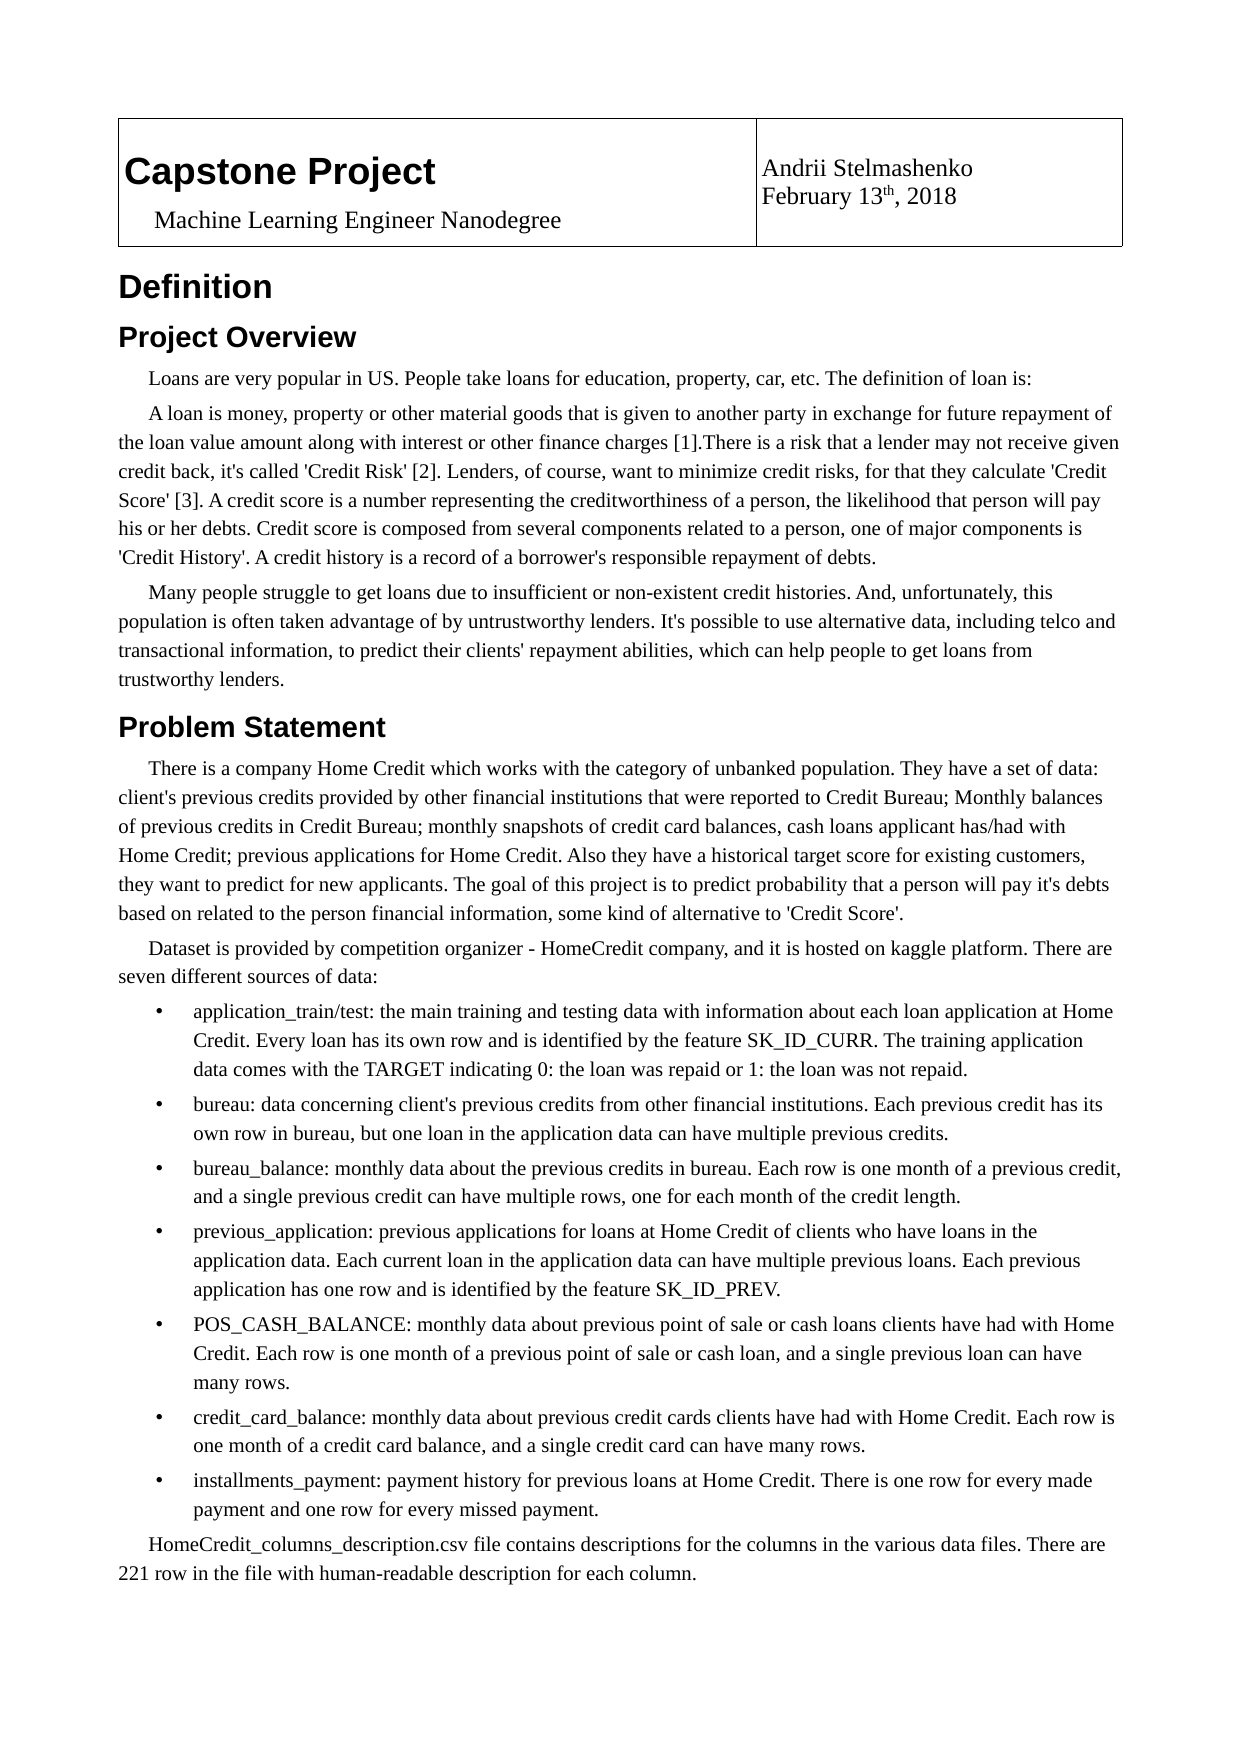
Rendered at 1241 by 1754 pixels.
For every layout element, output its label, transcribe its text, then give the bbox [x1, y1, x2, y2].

list bureau: data concerning client's previous credits from other financial institutions. Each previous credit has its own row in bureau, but one loan in the application data can have multiple previous credits. [156, 1092, 1122, 1145]
table_header Andrii Stelmashenko February 13th, 2018 [757, 119, 1122, 246]
text Loans are very popular in US. People take loans for education, property, car, etc. The definition of loan is: [118, 366, 1122, 390]
list POS_CASH_BALANCE: monthly data about previous point of sale or cash loans clients have had with Home Credit. Each row is one month of a previous point of sale or cash loan, and a single previous loan can have many rows. [156, 1312, 1122, 1394]
subtitle Problem Statement [118, 710, 1122, 744]
list bureau_balance: monthly data about the previous credits in bureau. Each row is one month of a previous credit, and a single previous credit can have multiple rows, one for each month of the credit length. [156, 1156, 1122, 1208]
list credit_card_balance: monthly data about previous credit cards clients have had with Home Credit. Each row is one month of a credit card balance, and a single credit card can have many rows. [156, 1404, 1122, 1457]
text There is a company Home Credit which works with the category of unbanked population. They have a set of data: client's previous credits provided by other financial institutions that were reported to Credit Bureau; Monthly balances of previous credits in Credit Bureau; monthly snapshots of credit card balances, cash loans applicant has/had with Home Credit; previous applications for Home Credit. Also they have a historical target score for existing customers, they want to predict for new applicants. The goal of this project is to predict probability that a person will pay it's debts based on related to the person financial information, some kind of alternative to 'Credit Score'. [118, 756, 1122, 925]
text Dataset is provided by competition organizer - HomeCredit company, and it is hosted on kaggle platform. There are seven different sources of data: [118, 936, 1122, 988]
list application_train/test: the main training and testing data with information about each loan application at Home Credit. Every loan has its own row and is identified by the feature SK_ID_CURR. The training application data comes with the TARGET indicating 0: the loan was repaid or 1: the loan was not repaid. [156, 999, 1122, 1081]
subtitle Definition [118, 267, 1122, 305]
list installments_payment: payment history for previous loans at Home Credit. There is one row for every made payment and one row for every missed payment. [156, 1468, 1122, 1521]
table_header Capstone Project Machine Learning Engineer Nanodegree [119, 119, 756, 246]
list previous_application: previous applications for loans at Home Credit of clients who have loans in the application data. Each current loan in the application data can have multiple previous loans. Each previous application has one row and is identified by the feature SK_ID_PREV. [156, 1219, 1122, 1301]
text HomeCredit_columns_description.csv file contains descriptions for the columns in the various data files. There are 221 row in the file with human-readable description for each column. [118, 1532, 1122, 1585]
text Many people struggle to get loans due to insufficient or non-existent credit histories. And, unfortunately, this population is often taken advantage of by untrustworthy lenders. It's possible to use alternative data, including telco and transactional information, to predict their clients' repayment abilities, which can help people to get loans from trustworthy lenders. [118, 580, 1122, 691]
text A loan is money, property or other material goods that is given to another party in exchange for future repayment of the loan value amount along with interest or other finance charges [1].There is a risk that a lender may not receive given credit back, it's called 'Credit Risk' [2]. Lenders, of course, want to minimize credit risks, for that they calculate 'Credit Score' [3]. A credit score is a number representing the creditworthiness of a person, the likelihood that person will pay his or her debts. Credit score is composed from several components related to a person, one of major components is 'Credit History'. A credit history is a record of a borrower's responsible repayment of debts. [118, 401, 1122, 569]
subtitle Project Overview [118, 320, 1122, 353]
